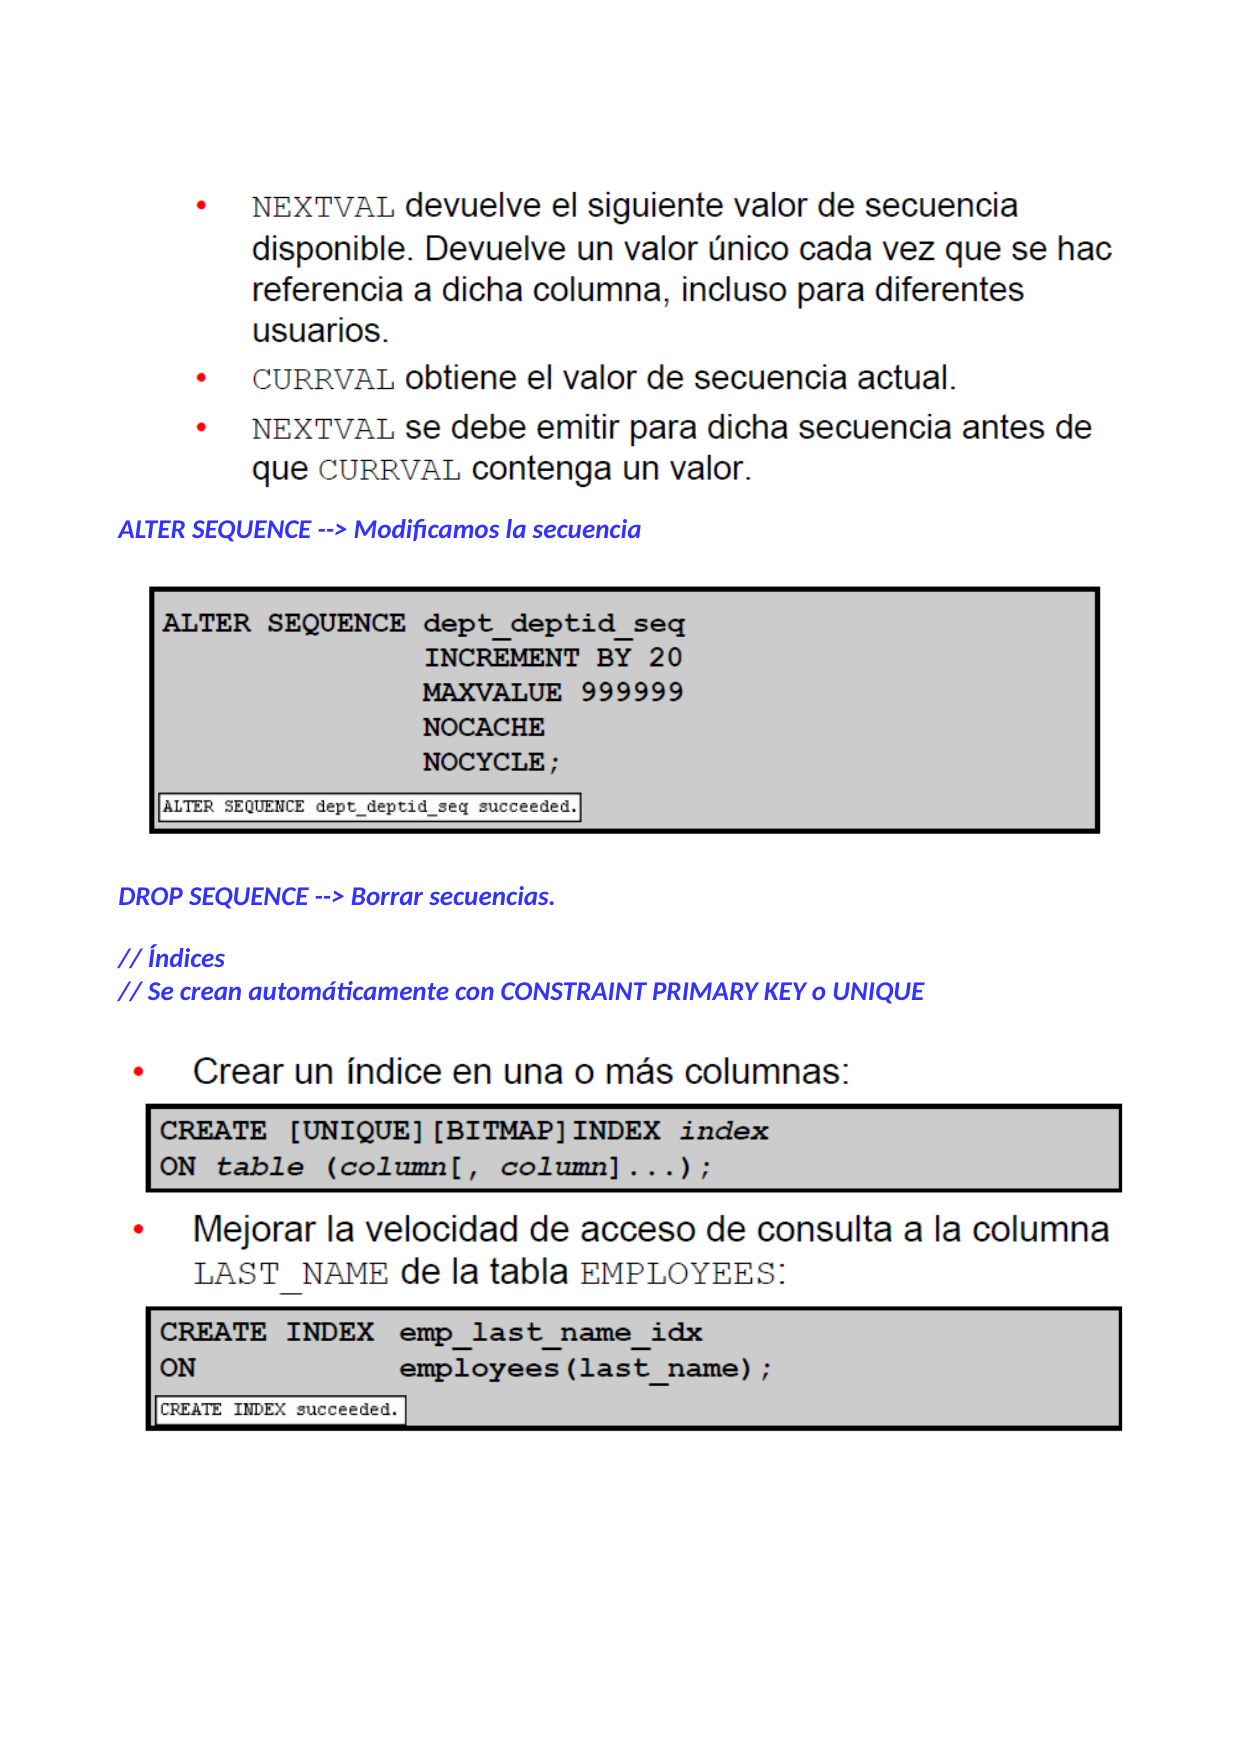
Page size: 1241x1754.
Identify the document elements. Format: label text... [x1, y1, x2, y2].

text // Se crean automáticamente con CONSTRAINT PRIMARY KEY o UNIQUE [118, 974, 1122, 1007]
picture [121, 570, 1126, 879]
picture [145, 166, 1112, 512]
text DROP SEQUENCE --> Borrar secuencias. [118, 545, 1122, 912]
text // Índices [118, 941, 1122, 974]
text ALTER SEQUENCE --> Modificamos la secuencia [118, 147, 1122, 545]
picture [118, 1035, 1123, 1598]
